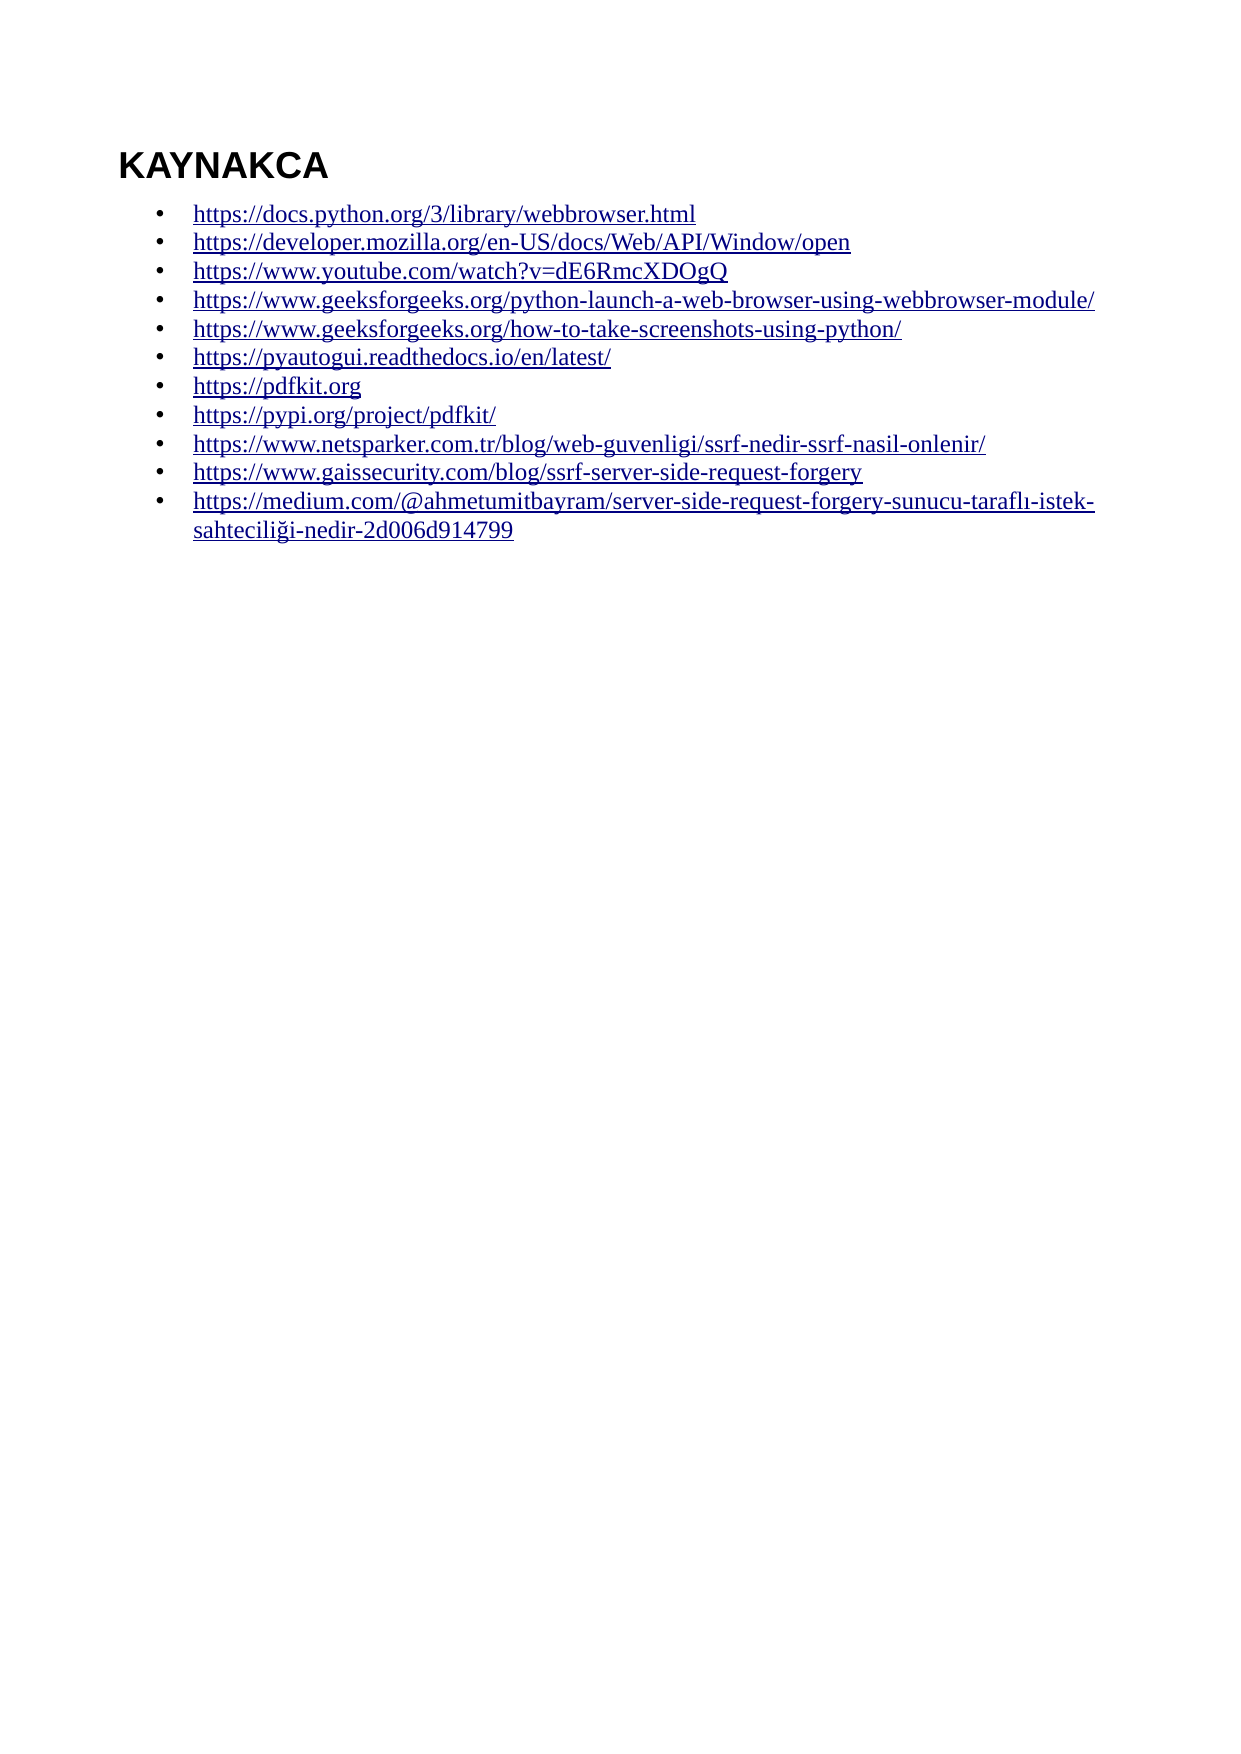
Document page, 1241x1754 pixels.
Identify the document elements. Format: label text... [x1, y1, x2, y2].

subtitle KAYNAKCA [118, 143, 1122, 186]
list https://www.youtube.com/watch?v=dE6RmcXDOgQ [156, 256, 1122, 285]
list https://www.geeksforgeeks.org/how-to-take-screenshots-using-python/ [156, 314, 1122, 342]
list https://pypi.org/project/pdfkit/ [156, 400, 1122, 429]
list https://www.gaissecurity.com/blog/ssrf-server-side-request-forgery [156, 457, 1122, 486]
list https://medium.com/@ahmetumitbayram/server-side-request-forgery-sunucu-taraflı-istek-sahteciliği-nedir-2d006d914799 [156, 486, 1122, 544]
list https://docs.python.org/3/library/webbrowser.html [156, 199, 1122, 227]
list https://pyautogui.readthedocs.io/en/latest/ [156, 342, 1122, 371]
list https://www.geeksforgeeks.org/python-launch-a-web-browser-using-webbrowser-module/ [156, 285, 1122, 314]
list https://pdfkit.org [156, 371, 1122, 400]
list https://developer.mozilla.org/en-US/docs/Web/API/Window/open [156, 227, 1122, 256]
list https://www.netsparker.com.tr/blog/web-guvenligi/ssrf-nedir-ssrf-nasil-onlenir/ [156, 429, 1122, 457]
